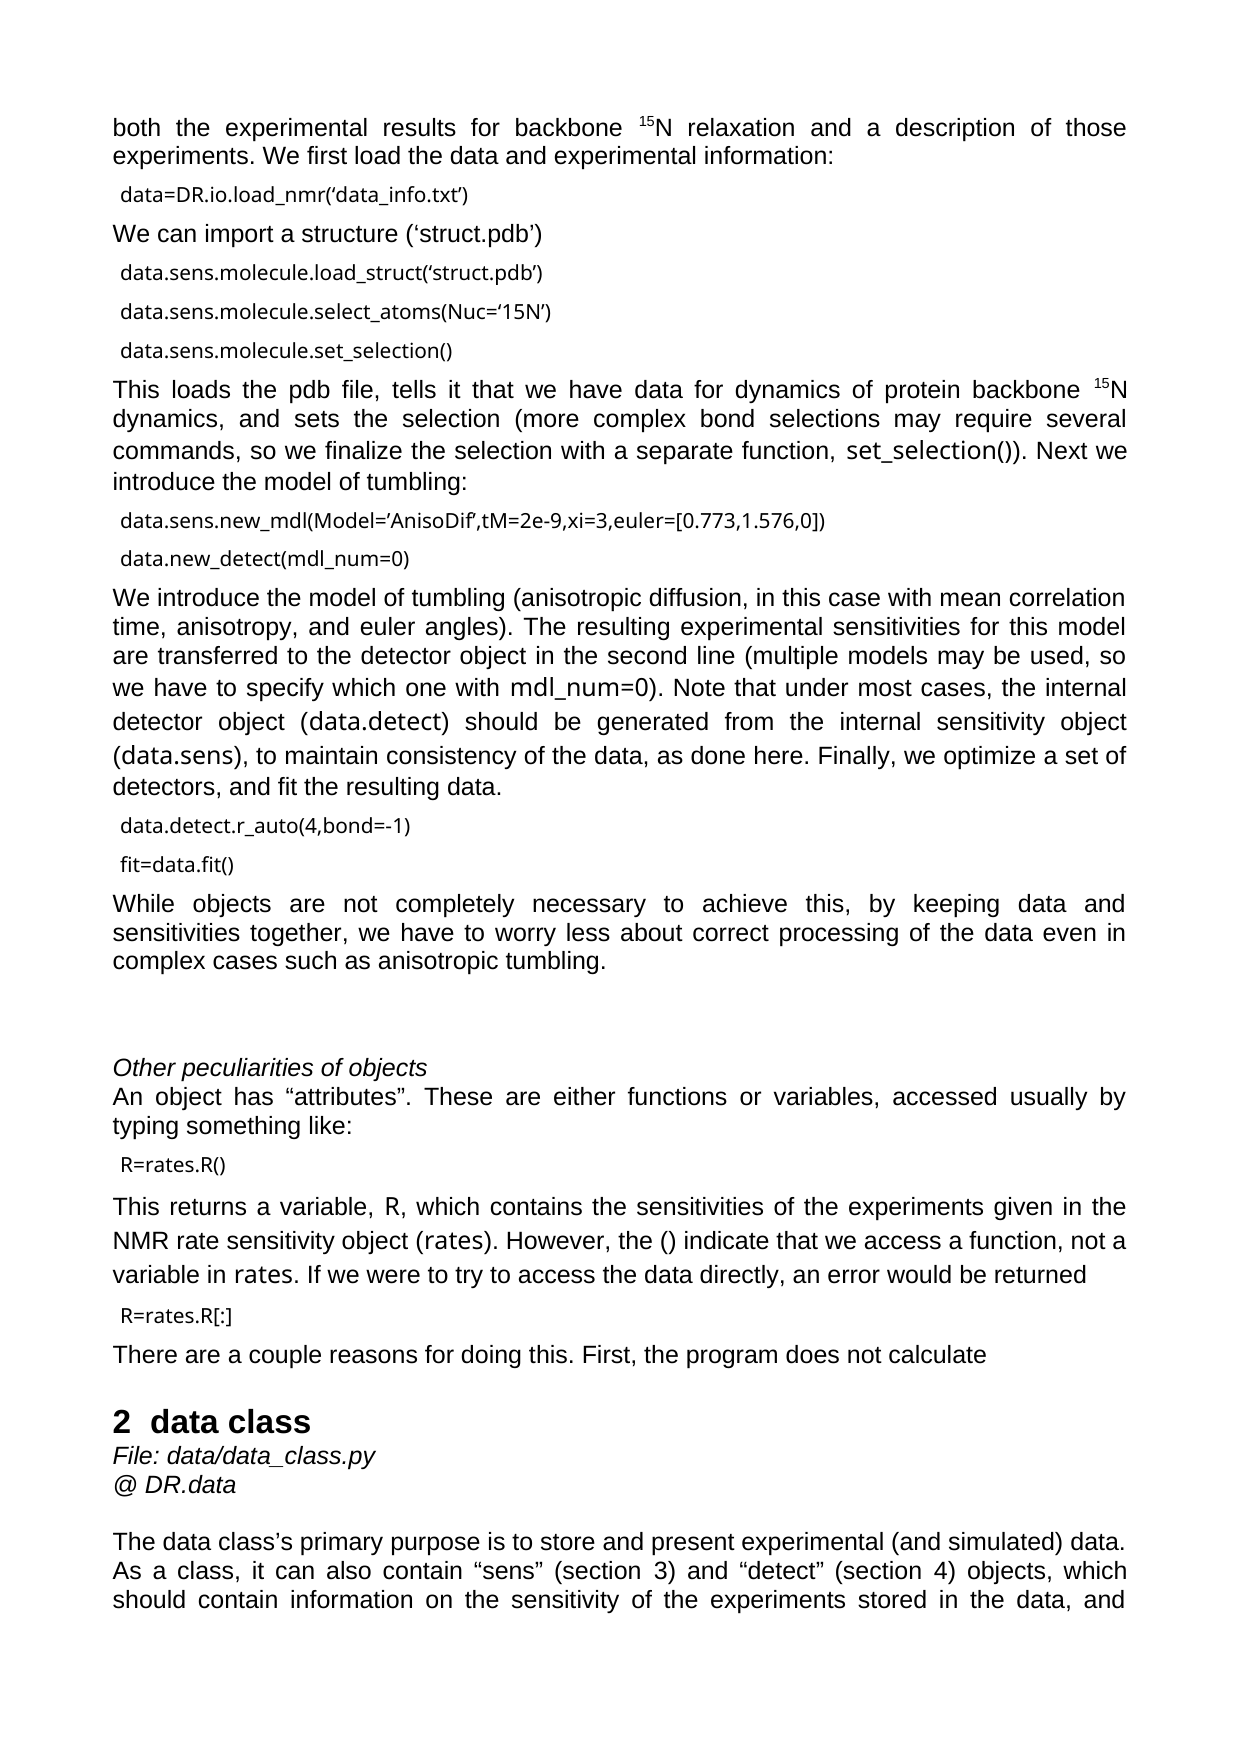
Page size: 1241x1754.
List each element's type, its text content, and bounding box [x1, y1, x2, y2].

text This returns a variable, R, which contains the sensitivities of the experiments given in the NMR rate sensitivity object (rates). However, the () indicate that we access a function, not a variable in rates. If we were to try to access the data directly, an error would be returned [112, 1189, 1128, 1291]
text @ DR.data [112, 1469, 1128, 1498]
text data.sens.molecule.load_struct(‘struct.pdb’) [120, 258, 1128, 287]
text R=rates.R[:] [120, 1301, 1128, 1330]
text We introduce the model of tumbling (anisotropic diffusion, in this case with mean correlation time, anisotropy, and euler angles). The resulting experimental sensitivities for this model are transferred to the detector object in the second line (multiple models may be used, so we have to specify which one with mdl_num=0). Note that under most cases, the internal detector object (data.detect) should be generated from the internal sensitivity object (data.sens), to maintain consistency of the data, as done here. Finally, we optimize a set of detectors, and fit the resulting data. [112, 583, 1128, 801]
text While objects are not completely necessary to achieve this, by keeping data and sensitivities together, we have to worry less about correct processing of the data even in complex cases such as anisotropic tumbling. [112, 889, 1128, 975]
text data.sens.molecule.select_atoms(Nuc=‘15N’) [120, 297, 1128, 326]
text fit=data.fit() [120, 850, 1128, 878]
text data.sens.molecule.set_selection() [120, 336, 1128, 364]
text We can import a structure (‘struct.pdb’) [112, 219, 1128, 248]
text data.new_detect(mdl_num=0) [120, 544, 1128, 573]
text data=DR.io.load_nmr(‘data_info.txt’) [120, 180, 1128, 209]
text data.detect.r_auto(4,bond=-1) [120, 811, 1128, 839]
text An object has “attributes”. These are either functions or variables, accessed usually by typing something like: [112, 1082, 1128, 1139]
subtitle Other peculiarities of objects [112, 1053, 1128, 1082]
text File: data/data_class.py [112, 1441, 1128, 1469]
text data.sens.new_mdl(Model=’AnisoDif’,tM=2e-9,xi=3,euler=[0.773,1.576,0]) [120, 506, 1128, 534]
text The data class’s primary purpose is to store and present experimental (and simulated) data. As a class, it can also contain “sens” (section 3) and “detect” (section 4) objects, which should contain information on the sensitivity of the experiments stored in the data, and [112, 1527, 1128, 1613]
text There are a couple reasons for doing this. First, the program does not calculate [112, 1340, 1128, 1369]
subtitle data class [112, 1402, 1128, 1441]
text This loads the pdb file, tells it that we have data for dynamics of protein backbone 15N dynamics, and sets the selection (more complex bond selections may require several commands, so we finalize the selection with a separate function, set_selection()). Next we introduce the model of tumbling: [112, 375, 1128, 495]
text both the experimental results for backbone 15N relaxation and a description of those experiments. We first load the data and experimental information: [112, 112, 1128, 170]
text R=rates.R() [120, 1150, 1128, 1178]
